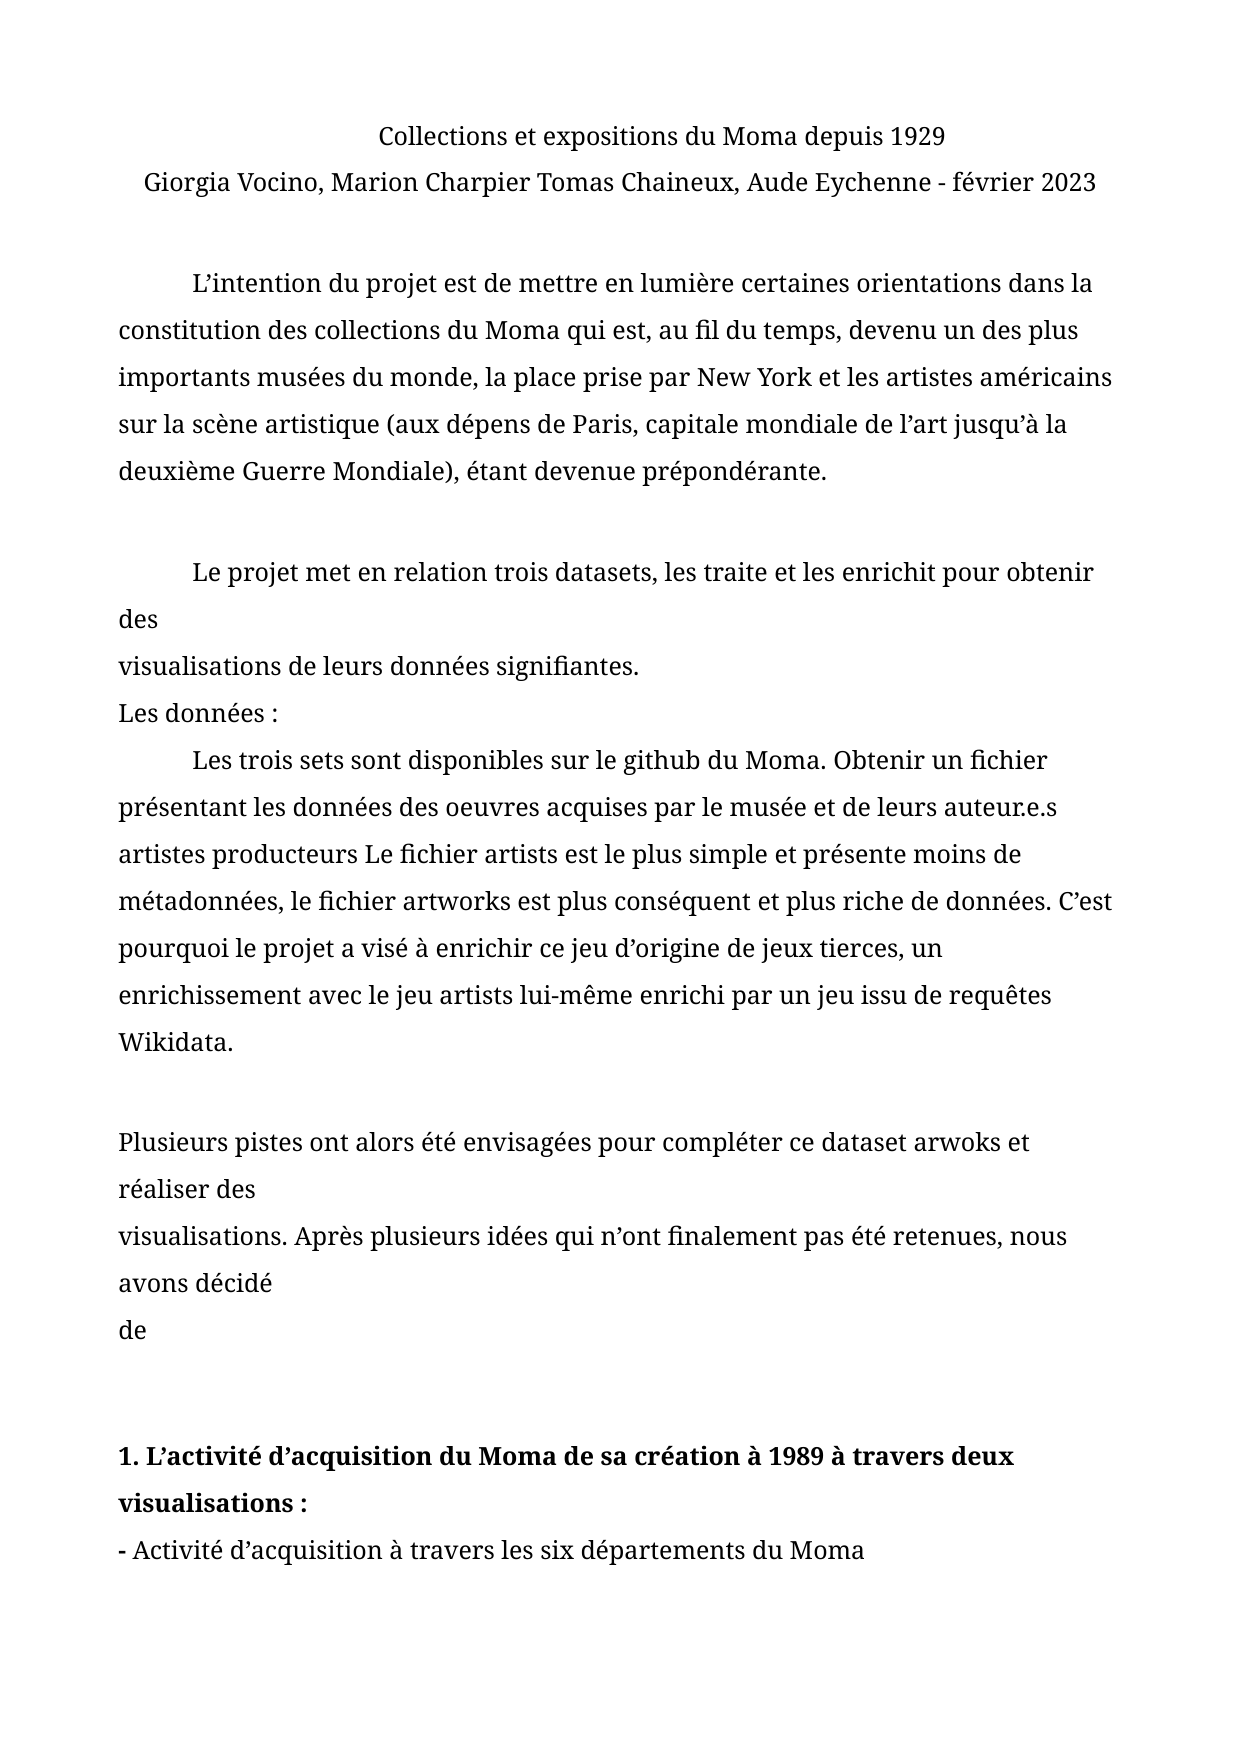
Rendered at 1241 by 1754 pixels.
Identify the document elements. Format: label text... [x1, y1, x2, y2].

text Les trois sets sont disponibles sur le github du Moma. Obtenir un fichier présentant les données des oeuvres acquises par le musée et de leurs auteur.e.s artistes producteurs Le fichier artists est le plus simple et présente moins de métadonnées, le fichier artworks est plus conséquent et plus riche de données. C’est pourquoi le projet a visé à enrichir ce jeu d’origine de jeux tierces, un enrichissement avec le jeu artists lui-même enrichi par un jeu issu de requêtes Wikidata. [118, 742, 1122, 1058]
text de [118, 1313, 1122, 1347]
text Les données : [118, 695, 1122, 729]
text Plusieurs pistes ont alors été envisagées pour compléter ce dataset arwoks et réaliser des [118, 1125, 1122, 1206]
text visualisations. Après plusieurs idées qui n’ont finalement pas été retenues, nous avons décidé [118, 1219, 1122, 1300]
text Le projet met en relation trois datasets, les traite et les enrichit pour obtenir des [118, 554, 1122, 636]
text 1. L’activité d’acquisition du Moma de sa création à 1989 à travers deux visualisations : - Activité d’acquisition à travers les six départements du Moma [118, 1439, 1122, 1567]
text Giorgia Vocino, Marion Charpier Tomas Chaineux, Aude Eychenne - février 2023 [118, 165, 1122, 199]
text visualisations de leurs données signifiantes. [118, 648, 1122, 682]
text L’intention du projet est de mettre en lumière certaines orientations dans la constitution des collections du Moma qui est, au fil du temps, devenu un des plus importants musées du monde, la place prise par New York et les artistes américains sur la scène artistique (aux dépens de Paris, capitale mondiale de l’art jusqu’à la deuxième Guerre Mondiale), étant devenue prépondérante. [118, 266, 1122, 488]
text Collections et expositions du Moma depuis 1929 [118, 118, 1122, 152]
